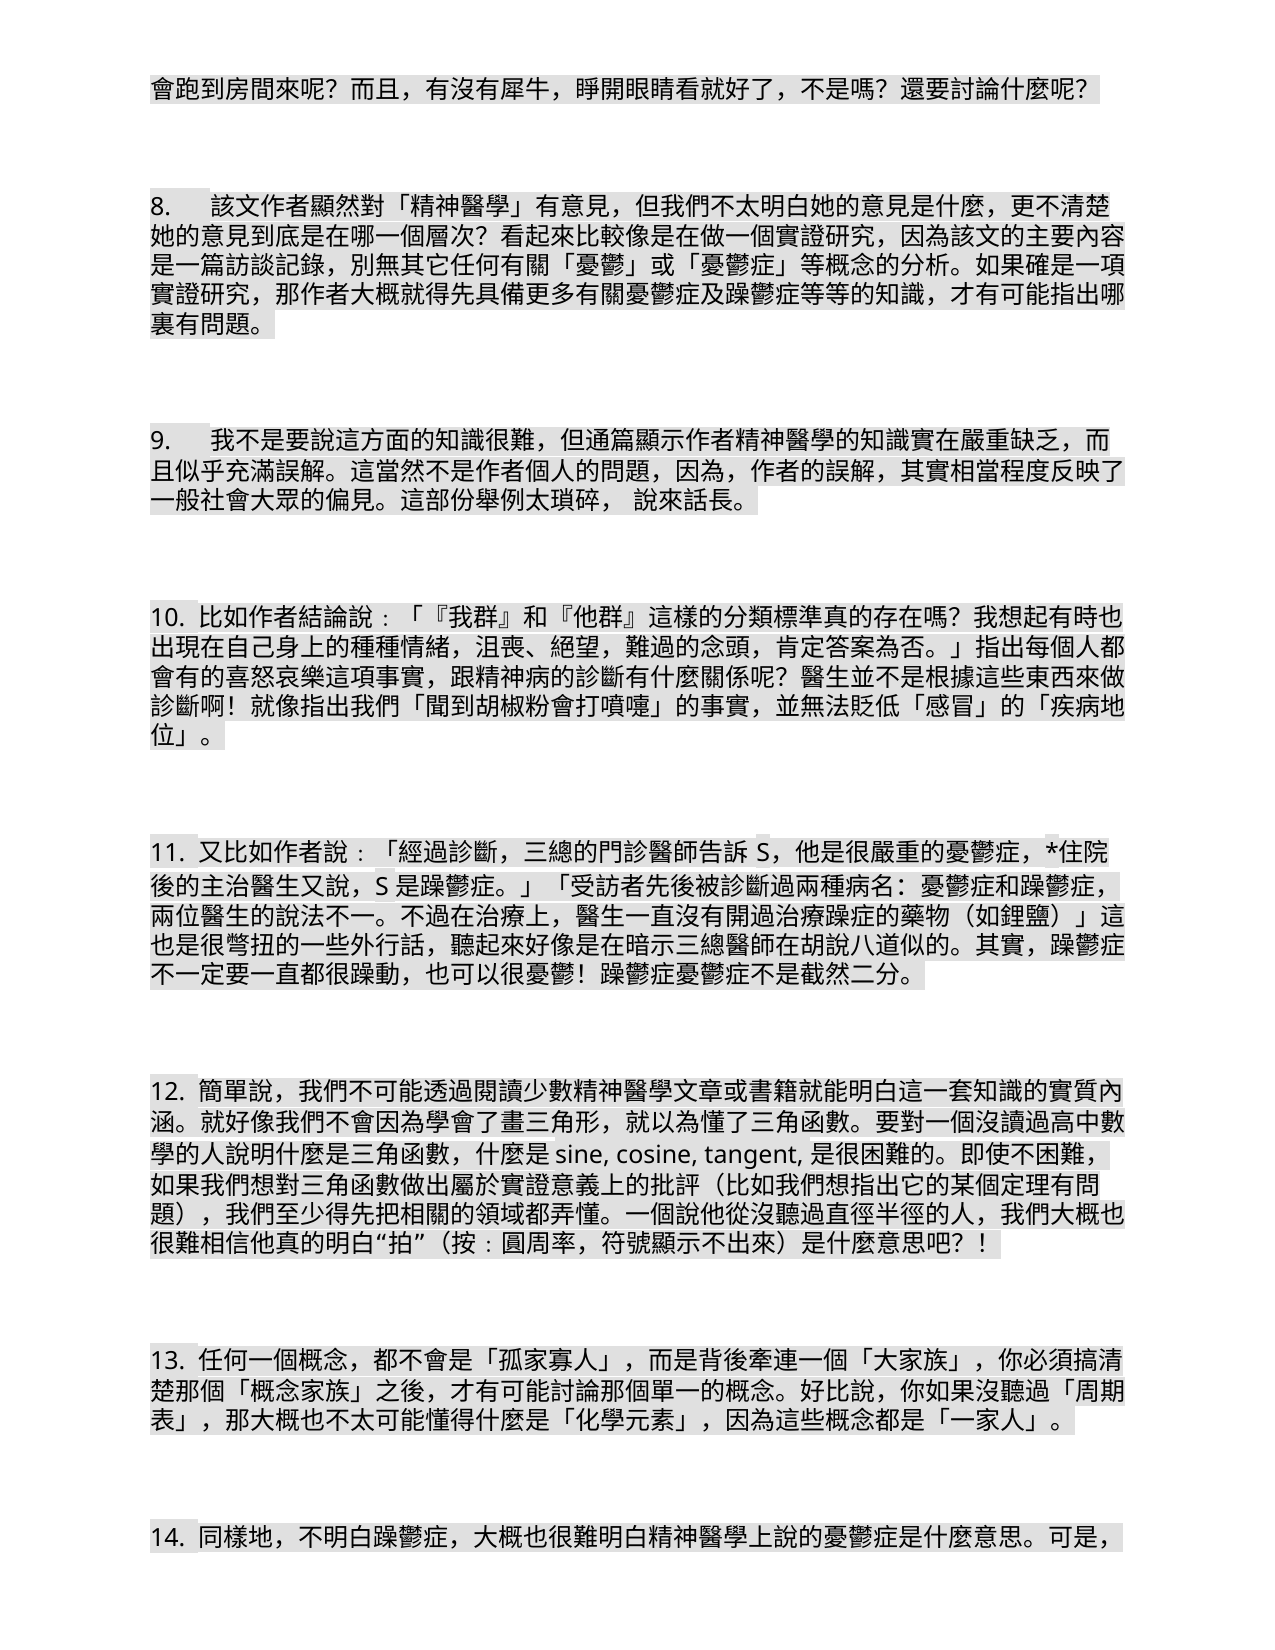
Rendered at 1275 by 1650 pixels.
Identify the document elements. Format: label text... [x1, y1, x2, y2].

text 10. 比如作者結論說﹕「『我群』和『他群』這樣的分類標準真的存在嗎？我想起有時也出現在自己身上的種種情緒，沮喪、絕望，難過的念頭，肯定答案為否。」指出每個人都會有的喜怒哀樂這項事實，跟精神病的診斷有什麼關係呢？醫生並不是根據這些東西來做診斷啊！就像指出我們「聞到胡椒粉會打噴嚏」的事實，並無法貶低「感冒」的「疾病地位」。 [150, 599, 1125, 750]
text 11. 又比如作者說﹕「經過診斷，三總的門診醫師告訴 S，他是很嚴重的憂鬱症，*住院後的主治醫生又說，S 是躁鬱症。」「受訪者先後被診斷過兩種病名：憂鬱症和躁鬱症，兩位醫生的說法不一。不過在治療上，醫生一直沒有開過治療躁症的藥物（如鋰鹽）」這也是很彆扭的一些外行話，聽起來好像是在暗示三總醫師在胡說八道似的。其實，躁鬱症不一定要一直都很躁動，也可以很憂鬱！躁鬱症憂鬱症不是截然二分。 [150, 834, 1125, 990]
text 9. 我不是要說這方面的知識很難，但通篇顯示作者精神醫學的知識實在嚴重缺乏，而且似乎充滿誤解。這當然不是作者個人的問題，因為，作者的誤解，其實相當程度反映了一般社會大眾的偏見。這部份舉例太瑣碎， 說來話長。 [150, 423, 1125, 515]
text 12. 簡單說，我們不可能透過閱讀少數精神醫學文章或書籍就能明白這一套知識的實質內涵。就好像我們不會因為學會了畫三角形，就以為懂了三角函數。要對一個沒讀過高中數學的人說明什麼是三角函數，什麼是sine, cosine, tangent, 是很困難的。即使不困難，如果我們想對三角函數做出屬於實證意義上的批評（比如我們想指出它的某個定理有問題），我們至少得先把相關的領域都弄懂。一個說他從沒聽過直徑半徑的人，我們大概也很難相信他真的明白“拍”（按﹕圓周率，符號顯示不出來）是什麼意思吧？！ [150, 1074, 1125, 1259]
text 13. 任何一個概念，都不會是「孤家寡人」，而是背後牽連一個「大家族」，你必須搞清楚那個「概念家族」之後，才有可能討論那個單一的概念。好比說，你如果沒聽過「周期表」，那大概也不太可能懂得什麼是「化學元素」，因為這些概念都是「一家人」。 [150, 1343, 1125, 1435]
text 14. 同樣地，不明白躁鬱症，大概也很難明白精神醫學上說的憂鬱症是什麼意思。可是， [150, 1519, 1125, 1553]
text 會跑到房間來呢？而且，有沒有犀牛，睜開眼睛看就好了，不是嗎？還要討論什麼呢？ [150, 75, 1125, 104]
text 8. 該文作者顯然對「精神醫學」有意見，但我們不太明白她的意見是什麼，更不清楚她的意見到底是在哪一個層次？看起來比較像是在做一個實證研究，因為該文的主要內容是一篇訪談記錄，別無其它任何有關「憂鬱」或「憂鬱症」等概念的分析。如果確是一項實證研究，那作者大概就得先具備更多有關憂鬱症及躁鬱症等等的知識，才有可能指出哪裏有問題。 [150, 188, 1125, 339]
